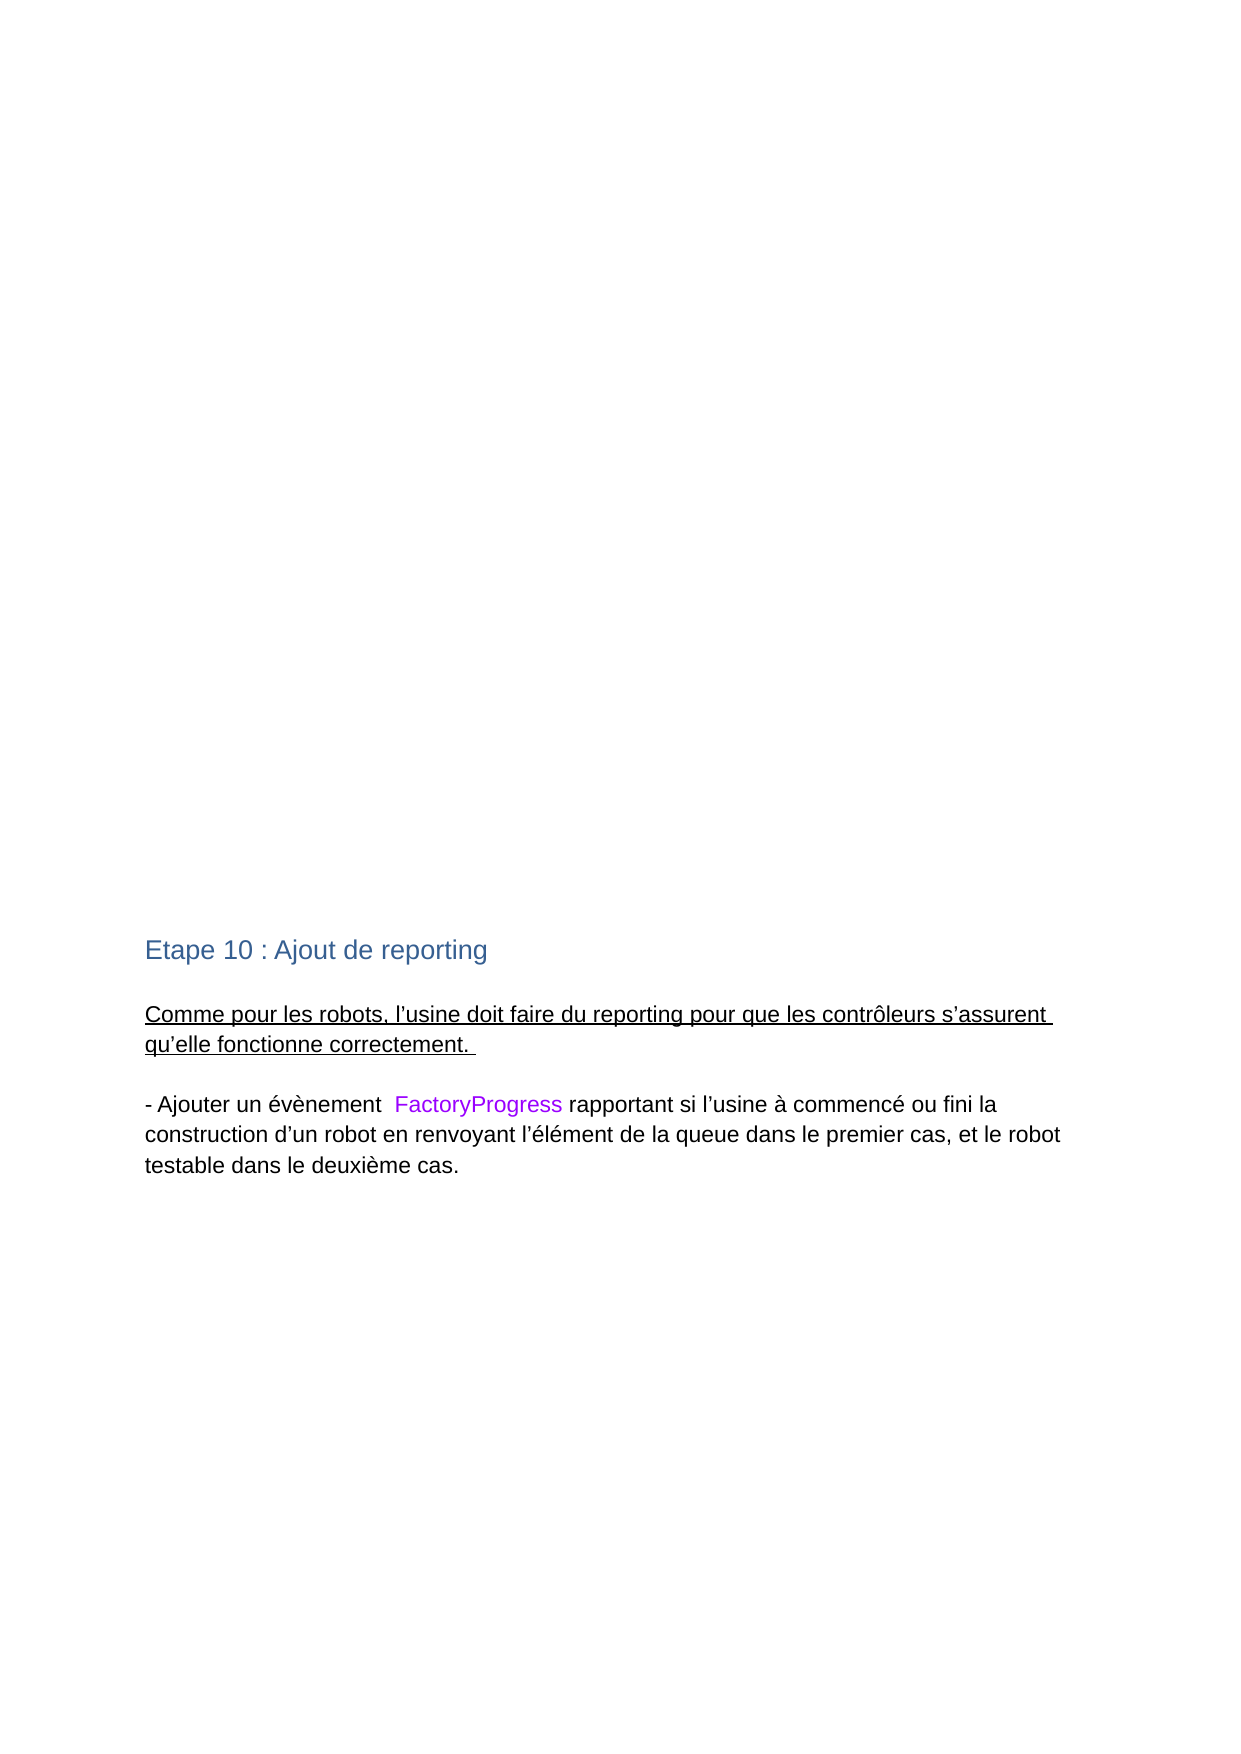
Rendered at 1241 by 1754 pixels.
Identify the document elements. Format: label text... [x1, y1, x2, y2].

text - Ajouter un évènement FactoryProgress rapportant si l’usine à commencé ou fini la construction d’un robot en renvoyant l’élément de la queue dans le premier cas, et le robot testable dans le deuxième cas. [144, 1091, 1096, 1178]
text Comme pour les robots, l’usine doit faire du reporting pour que les contrôleurs s’assurent qu’elle fonctionne correctement. [144, 1001, 1096, 1057]
text Etape 10 : Ajout de reporting [144, 934, 1096, 966]
